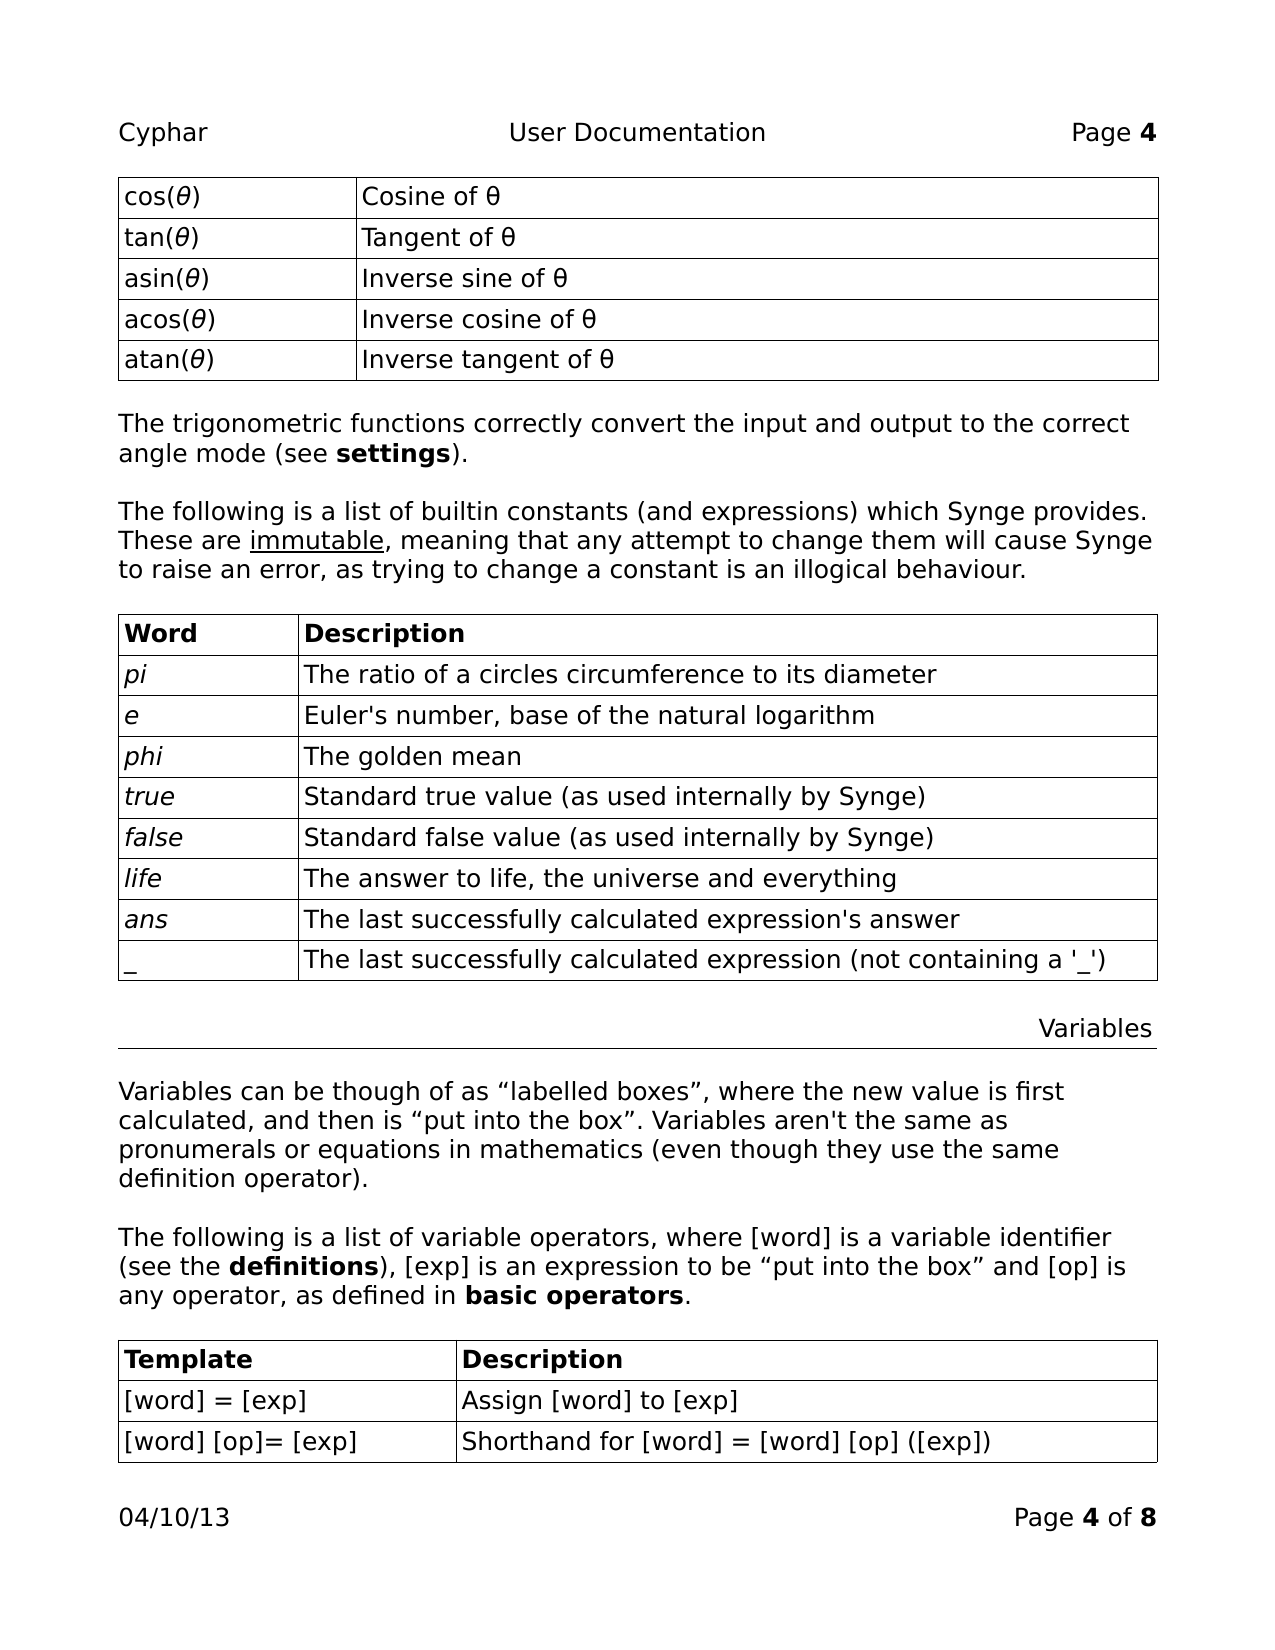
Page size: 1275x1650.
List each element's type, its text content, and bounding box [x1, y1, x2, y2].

table_cell false [119, 819, 298, 858]
table_cell Tangent of θ [357, 219, 1158, 258]
table_header Template [119, 1341, 456, 1380]
text Variables [118, 1010, 1157, 1048]
table_cell _ [119, 941, 298, 980]
table_cell [word] = [exp] [119, 1381, 456, 1421]
table_cell Assign [word] to [exp] [457, 1381, 1157, 1421]
table_cell Shorthand for [word] = [word] [op] ([exp]) [457, 1422, 1157, 1462]
table_cell Standard false value (as used internally by Synge) [299, 819, 1157, 858]
text The following is a list of variable operators, where [word] is a variable identifier (see the definitions), [exp] is an expression to be “put into the box” and [op] is any operator, as defined in basic operators. [118, 1223, 1157, 1310]
table_cell Inverse cosine of θ [357, 300, 1158, 340]
table_cell e [119, 696, 298, 736]
table_header Description [457, 1341, 1157, 1380]
table_cell tan(θ) [119, 219, 356, 258]
table_cell The last successfully calculated expression (not containing a '_') [299, 941, 1157, 980]
text Variables can be though of as “labelled boxes”, where the new value is first calculated, and then is “put into the box”. Variables aren't the same as pronumerals or equations in mathematics (even though they use the same definition operator). [118, 1049, 1157, 1194]
table_cell Euler's number, base of the natural logarithm [299, 696, 1157, 736]
table_header Word [119, 615, 298, 654]
table_cell Cosine of θ [357, 178, 1158, 217]
table_cell Inverse sine of θ [357, 259, 1158, 299]
table_cell The golden mean [299, 737, 1157, 777]
table_cell pi [119, 656, 298, 695]
table_cell phi [119, 737, 298, 777]
table_cell atan(θ) [119, 341, 356, 380]
table_cell true [119, 778, 298, 817]
table_header Description [299, 615, 1157, 654]
table_cell Inverse tangent of θ [357, 341, 1158, 380]
table_cell asin(θ) [119, 259, 356, 299]
text The trigonometric functions correctly convert the input and output to the correct angle mode (see settings). [118, 410, 1157, 468]
table_cell ans [119, 900, 298, 940]
text The following is a list of builtin constants (and expressions) which Synge provides. These are immutable, meaning that any attempt to change them will cause Synge to raise an error, as trying to change a constant is an illogical behaviour. [118, 497, 1157, 585]
table_cell The ratio of a circles circumference to its diameter [299, 656, 1157, 695]
table_cell The answer to life, the universe and everything [299, 859, 1157, 899]
table_cell cos(θ) [119, 178, 356, 217]
table_cell The last successfully calculated expression's answer [299, 900, 1157, 940]
table_cell life [119, 859, 298, 899]
table_cell acos(θ) [119, 300, 356, 340]
table_cell [word] [op]= [exp] [119, 1422, 456, 1462]
table_cell Standard true value (as used internally by Synge) [299, 778, 1157, 817]
